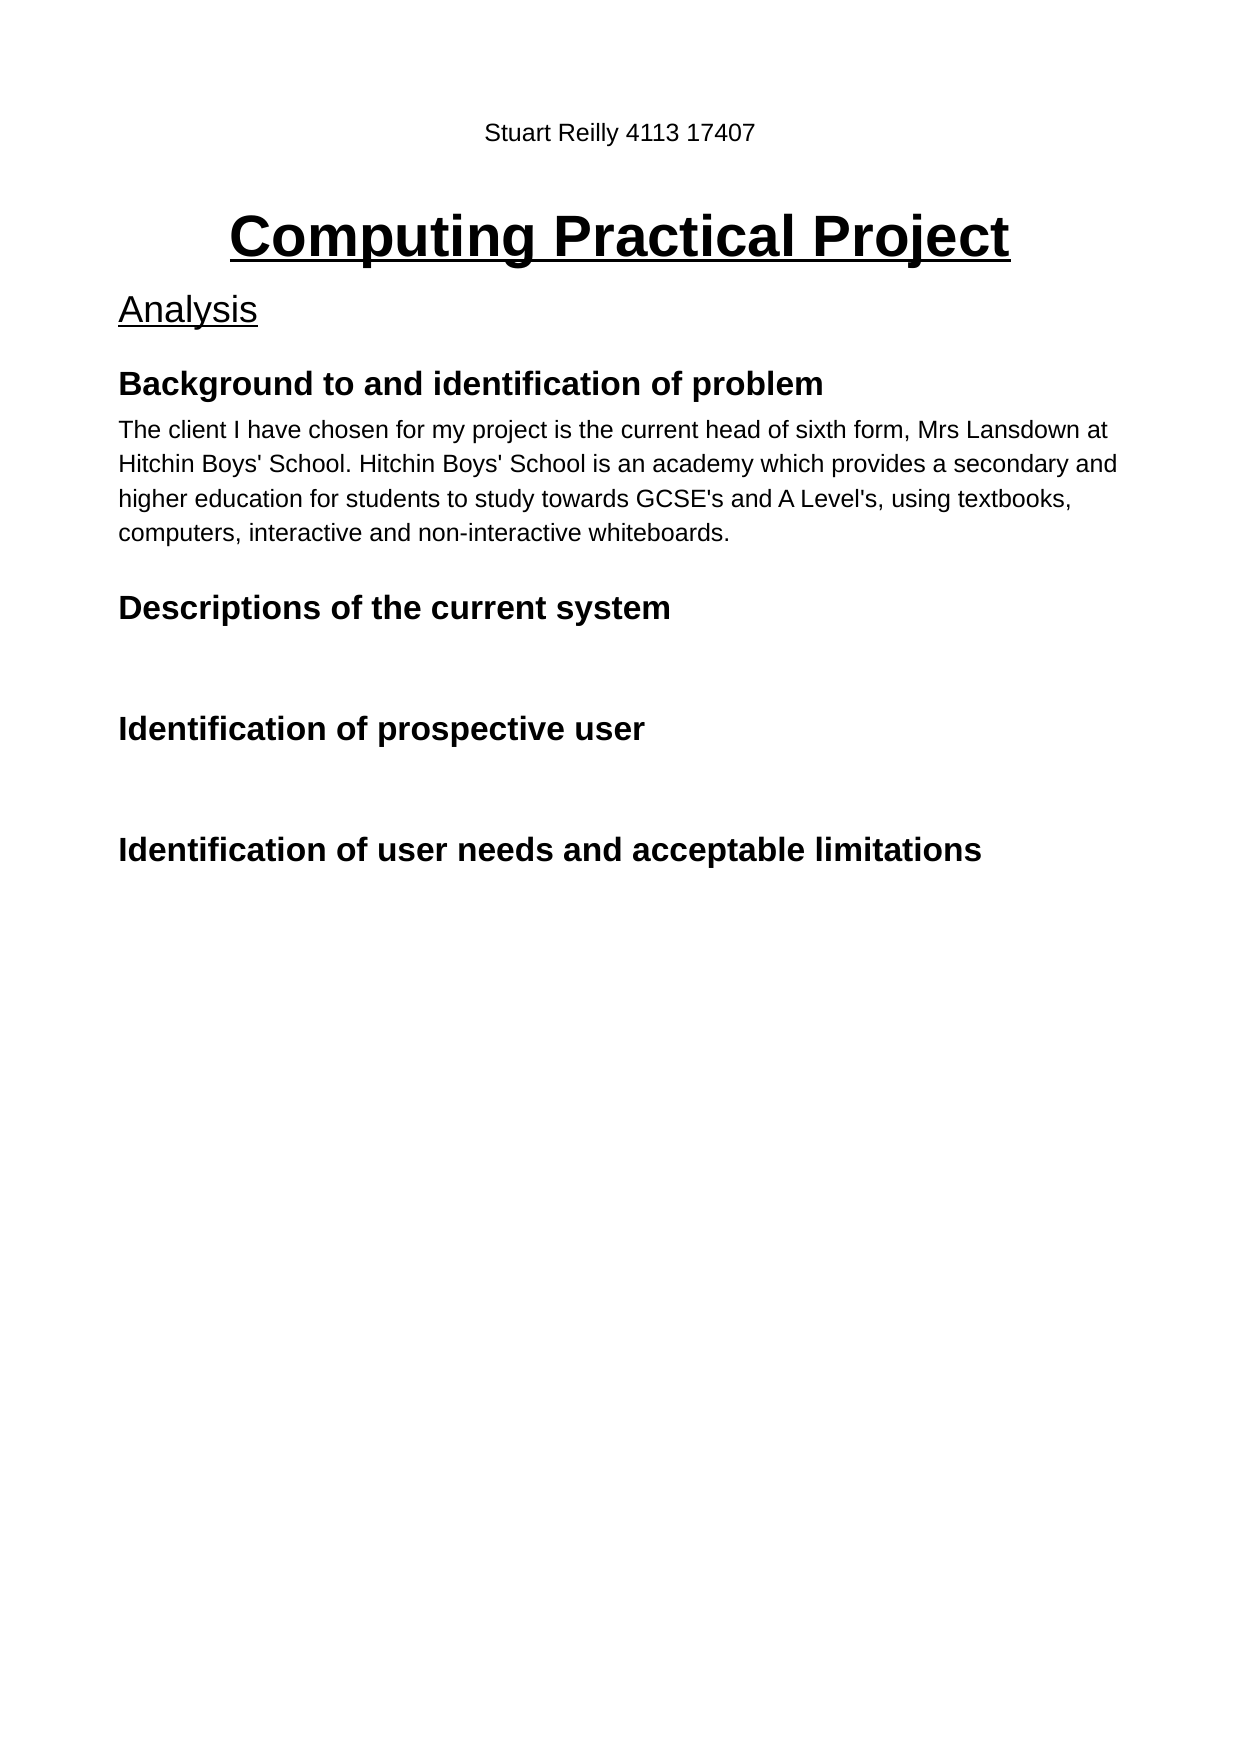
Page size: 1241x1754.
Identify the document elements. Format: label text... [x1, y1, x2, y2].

title Computing Practical Project [118, 201, 1122, 268]
subtitle Descriptions of the current system [118, 588, 1122, 627]
subtitle Identification of user needs and acceptable limitations [118, 830, 1122, 869]
subtitle Identification of prospective user [118, 709, 1122, 748]
subtitle Analysis [118, 287, 1122, 330]
subtitle Background to and identification of problem [118, 364, 1122, 402]
text The client I have chosen for my project is the current head of sixth form, Mrs Lansdown at Hitchin Boys' School. Hitchin Boys' School is an academy which provides a secondary and higher education for students to study towards GCSE's and A Level's, using textbooks, computers, interactive and non-interactive whiteboards. [118, 415, 1122, 547]
